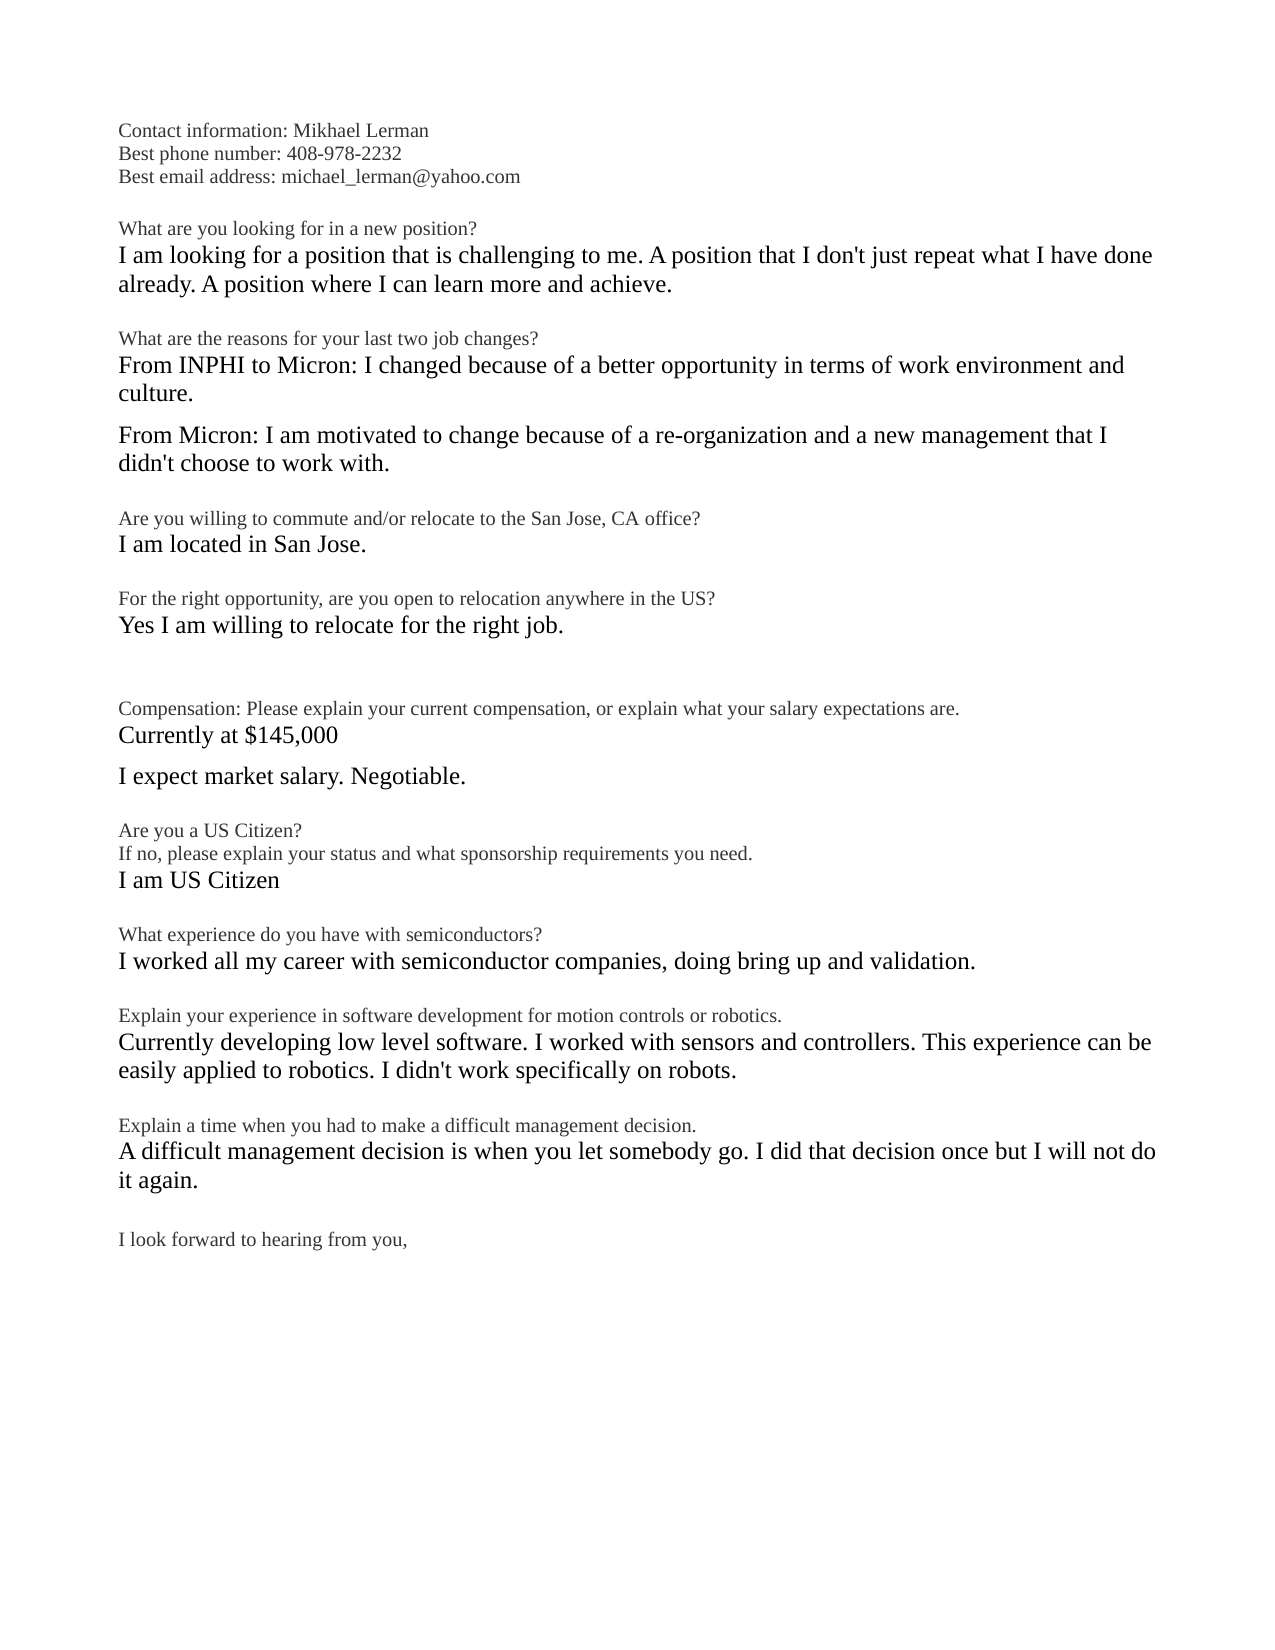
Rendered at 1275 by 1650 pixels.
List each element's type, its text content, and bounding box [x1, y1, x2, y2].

text From Micron: I am motivated to change because of a re-organization and a new management that I didn't choose to work with. Are you willing to commute and/or relocate to the San Jose, CA office? I am located in San Jose. For the right opportunity, are you open to relocation anywhere in the US? Yes I am willing to relocate for the right job. Compensation: Please explain your current compensation, or explain what your salary expectations are. Currently at $145,000 [118, 420, 1157, 748]
text I expect market salary. Negotiable. Are you a US Citizen? If no, please explain your status and what sponsorship requirements you need. I am US Citizen What experience do you have with semiconductors? I worked all my career with semiconductor companies, doing bring up and validation. Explain your experience in software development for motion controls or robotics. Currently developing low level software. I worked with sensors and controllers. This experience can be easily applied to robotics. I didn't work specifically on robots. Explain a time when you had to make a difficult management decision. A difficult management decision is when you let somebody go. I did that decision once but I will not do it again. I look forward to hearing from you, [118, 761, 1157, 1251]
text Contact information: Mikhael Lerman Best phone number: 408-978-2232 Best email address: michael_lerman@yahoo.com What are you looking for in a new position? I am looking for a position that is challenging to me. A position that I don't just repeat what I have done already. A position where I can learn more and achieve. What are the reasons for your last two job changes? From INPHI to Micron: I changed because of a better opportunity in terms of work environment and culture. [118, 118, 1157, 407]
